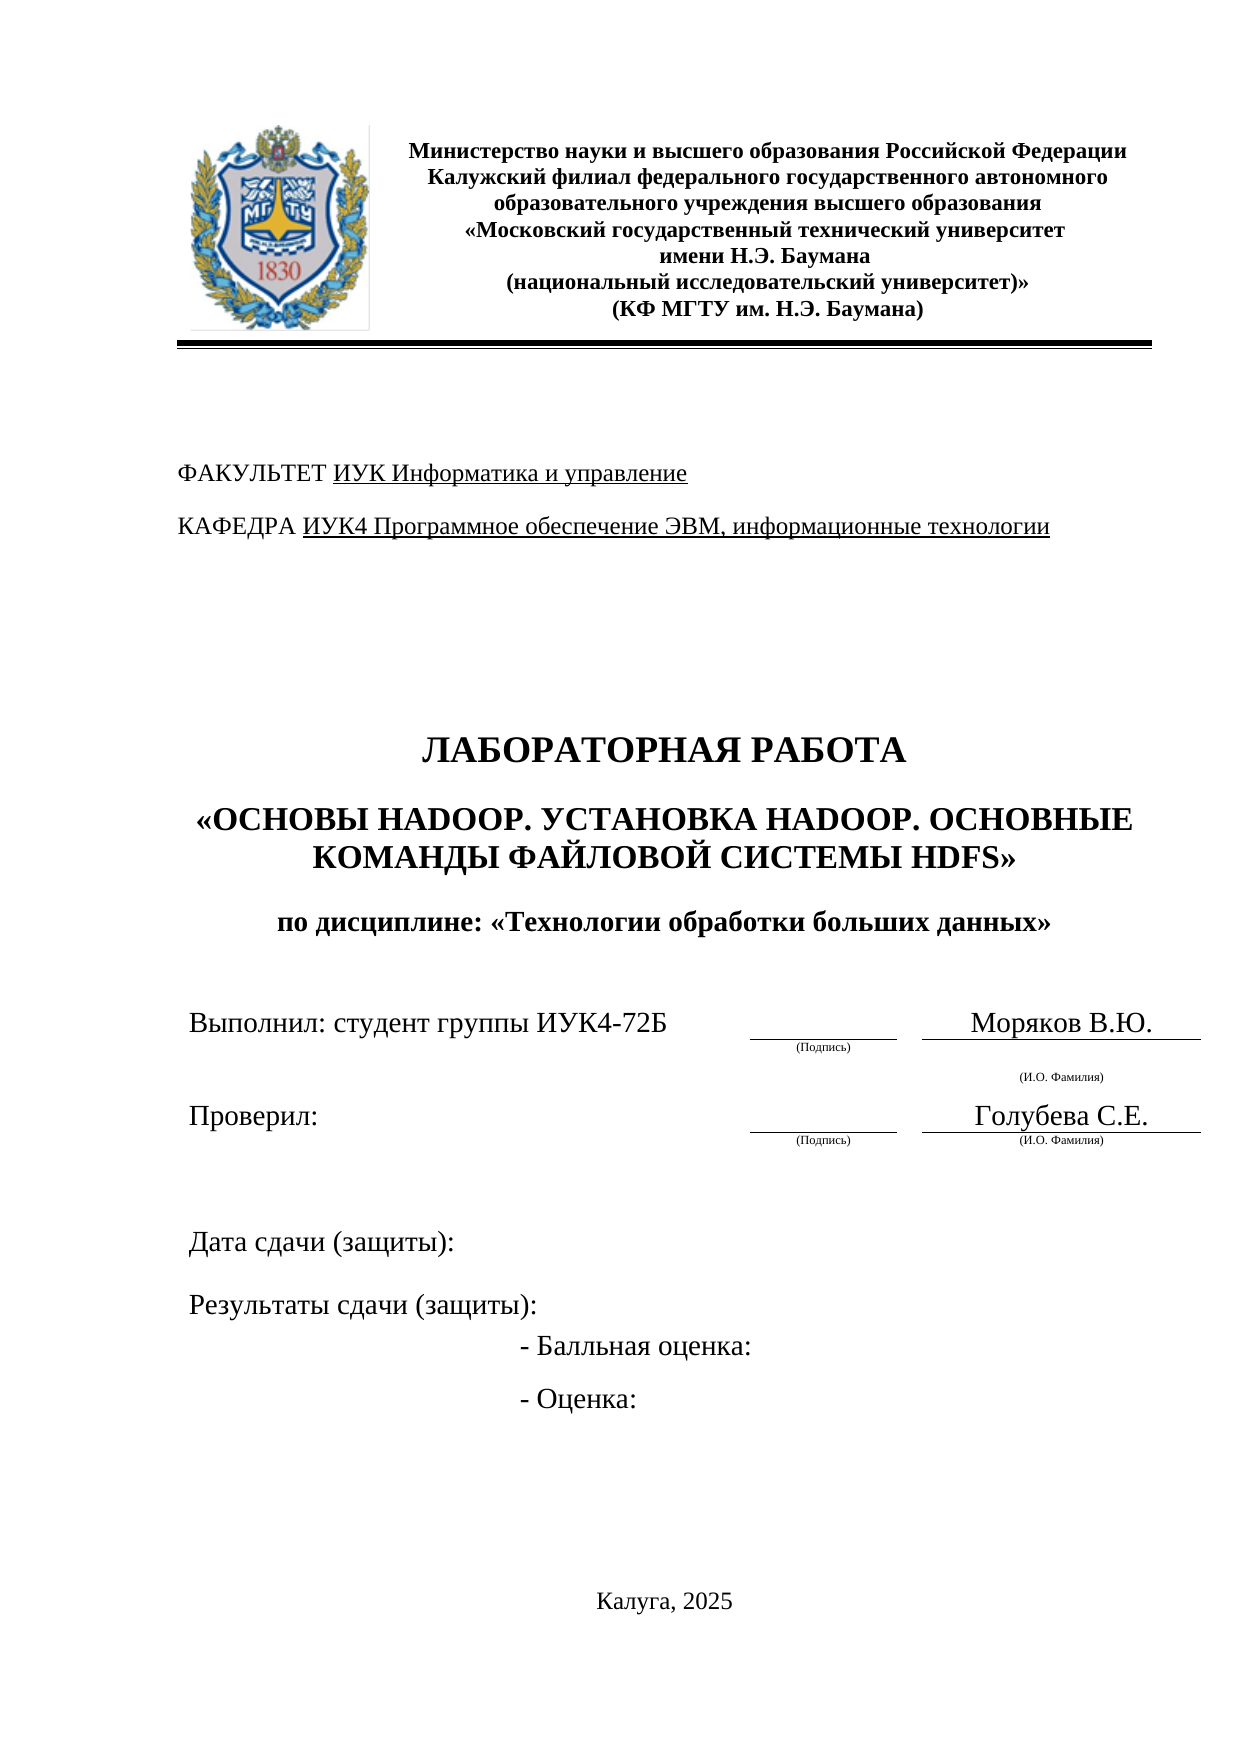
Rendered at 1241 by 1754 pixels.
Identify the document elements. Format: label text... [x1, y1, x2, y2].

table_cell [897, 1132, 922, 1162]
text «ОСНОВЫ HADOOP. УСТАНОВКА HADOOP. ОСНОВНЫЕ КОМАНДЫ ФАЙЛОВОЙ СИСТЕМЫ HDFS» [177, 799, 1152, 876]
table_cell [897, 1039, 922, 1098]
table_cell [1174, 1328, 1201, 1442]
table_cell [177, 1132, 749, 1162]
table_cell Проверил: [177, 1099, 749, 1132]
table_header [750, 1005, 897, 1038]
table_cell [177, 1328, 508, 1442]
table_header [897, 1005, 922, 1038]
table_header Моряков В.Ю. [922, 1005, 1201, 1038]
table_cell - Балльная оценка: - Оценка: [508, 1328, 1174, 1442]
table_cell [1174, 1162, 1201, 1328]
table_cell Голубева С.Е. [922, 1099, 1201, 1132]
table_header Выполнил: студент группы ИУК4-72Б [177, 1005, 749, 1038]
table_cell Дата сдачи (защиты): Результаты сдачи (защиты): [177, 1162, 1174, 1328]
text по дисциплине: «Технологии обработки больших данных» [177, 904, 1152, 938]
text КАФЕДРА ИУК4 Программное обеспечение ЭВМ, информационные технологии [177, 511, 1152, 540]
table_cell [750, 1099, 897, 1132]
table_cell (И.О. Фамилия) [922, 1133, 1201, 1162]
picture [190, 125, 371, 332]
table_cell [177, 1039, 749, 1098]
table_cell [897, 1099, 922, 1132]
table_cell (Подпись) [750, 1133, 897, 1162]
table_header [177, 118, 384, 340]
text ФАКУЛЬТЕТ ИУК Информатика и управление [177, 458, 1152, 486]
table_cell (Подпись) [750, 1040, 897, 1098]
table_cell (И.О. Фамилия) [922, 1040, 1201, 1098]
table_header Министерство науки и высшего образования Российской Федерации Калужский филиал федерального государственного автономного образовательного учреждения высшего образования «Московский государственный технический университет имени Н.Э. Баумана (национальный исследовательский университет)» (КФ МГТУ им. Н.Э. Баумана) [384, 118, 1152, 340]
text Калуга, 2025 [177, 1586, 1152, 1615]
text ЛАБОРАТОРНАЯ РАБОТА [177, 727, 1152, 770]
